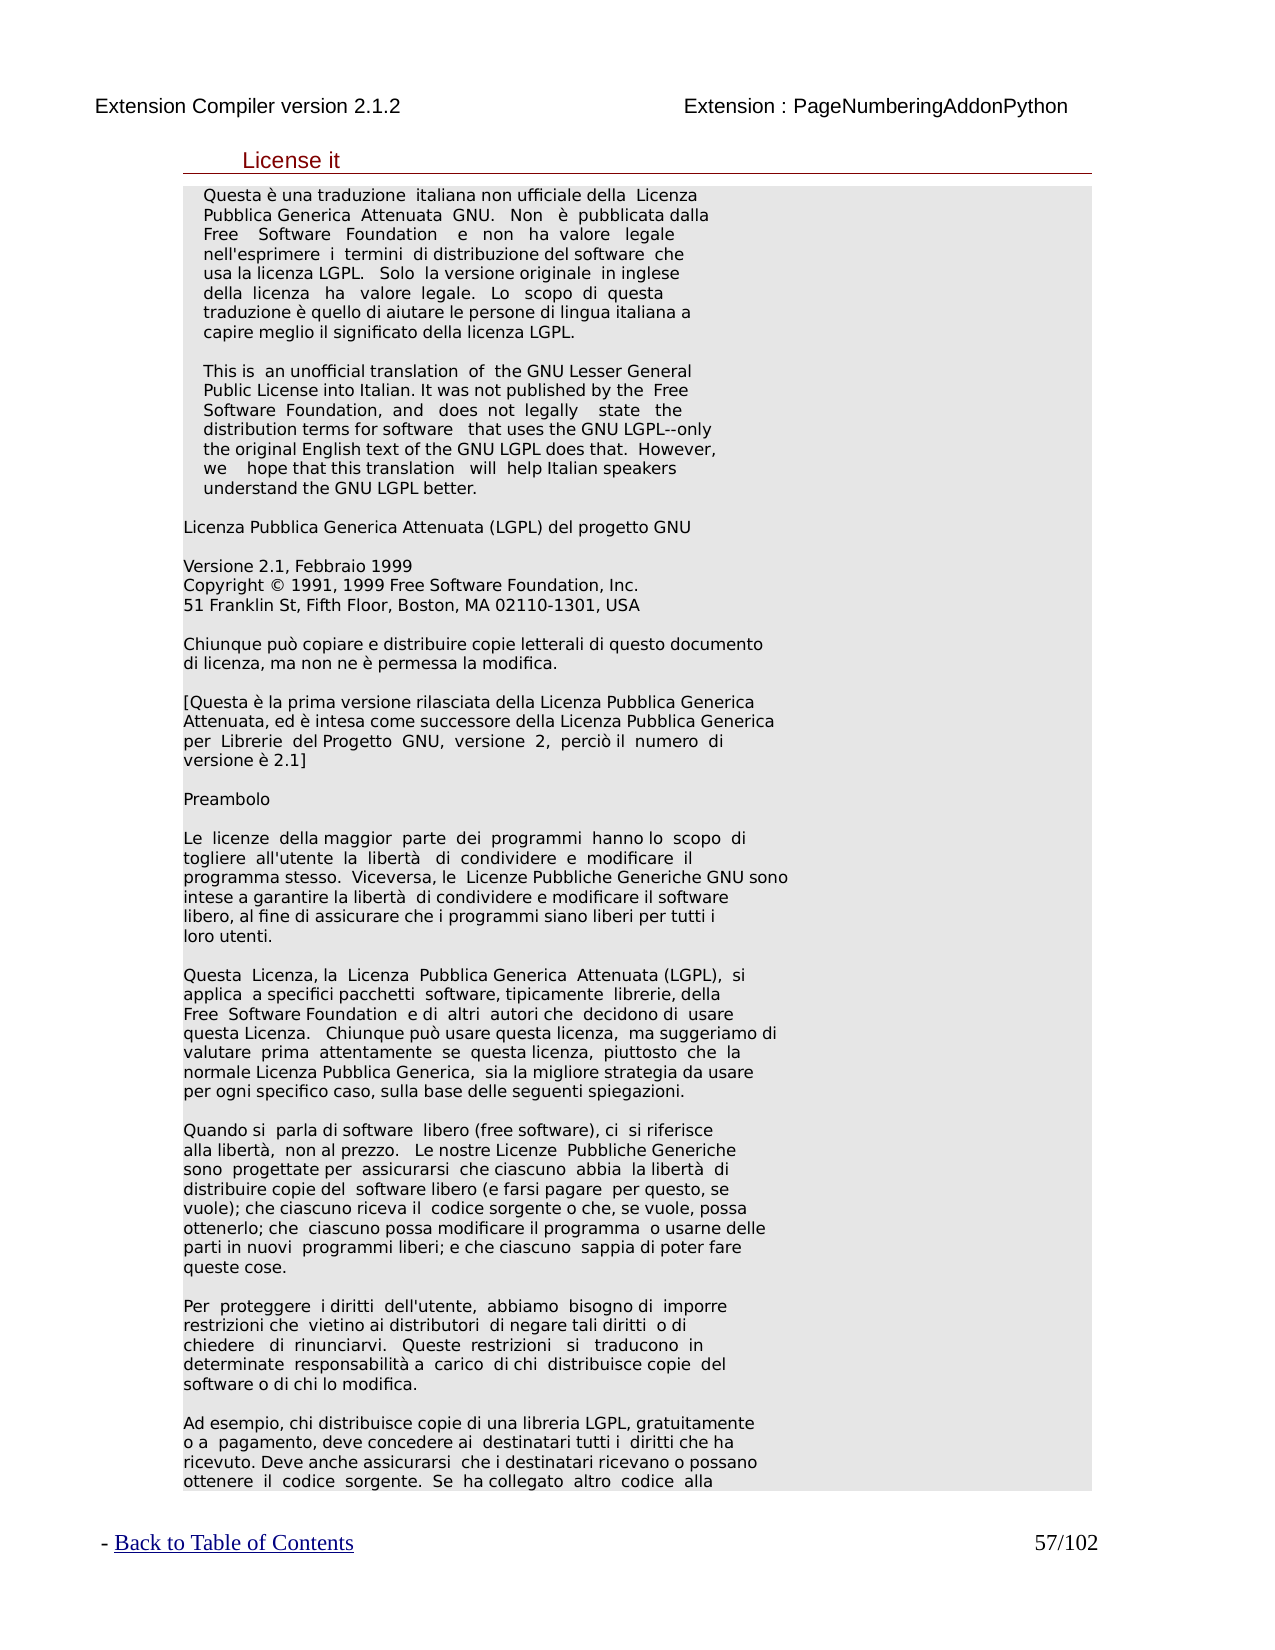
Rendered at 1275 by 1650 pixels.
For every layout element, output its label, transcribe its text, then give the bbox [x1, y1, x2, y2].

text Free Software Foundation e di altri autori che decidono di usare [183, 1004, 1092, 1024]
text Public License into Italian. It was not published by the Free [183, 381, 1092, 401]
text capire meglio il significato della licenza LGPL. [183, 323, 1092, 342]
text sono progettate per assicurarsi che ciascuno abbia la libertà di [183, 1160, 1092, 1180]
text programma stesso. Viceversa, le Licenze Pubbliche Generiche GNU sono [183, 868, 1092, 888]
text Copyright © 1991, 1999 Free Software Foundation, Inc. [183, 576, 1092, 595]
text applica a specifici pacchetti software, tipicamente librerie, della [183, 985, 1092, 1004]
text Quando si parla di software libero (free software), ci si riferisce [183, 1121, 1092, 1141]
text libero, al fine di assicurare che i programmi siano liberi per tutti i [183, 907, 1092, 927]
text ricevuto. Deve anche assicurarsi che i destinatari ricevano o possano [183, 1452, 1092, 1472]
text Ad esempio, chi distribuisce copie di una libreria LGPL, gratuitamente [183, 1413, 1092, 1433]
text Software Foundation, and does not legally state the [183, 401, 1092, 420]
text normale Licenza Pubblica Generica, sia la migliore strategia da usare [183, 1063, 1092, 1082]
text License it [183, 147, 1092, 173]
text di licenza, ma non ne è permessa la modifica. [183, 654, 1092, 673]
text alla libertà, non al prezzo. Le nostre Licenze Pubbliche Generiche [183, 1141, 1092, 1160]
text togliere all'utente la libertà di condividere e modificare il [183, 849, 1092, 868]
text distribution terms for software that uses the GNU LGPL--only [183, 420, 1092, 439]
text Versione 2.1, Febbraio 1999 [183, 556, 1092, 576]
text intese a garantire la libertà di condividere e modificare il software [183, 888, 1092, 907]
text vuole); che ciascuno riceva il codice sorgente o che, se vuole, possa [183, 1199, 1092, 1219]
text usa la licenza LGPL. Solo la versione originale in inglese [183, 264, 1092, 284]
text determinate responsabilità a carico di chi distribuisce copie del [183, 1355, 1092, 1374]
text Licenza Pubblica Generica Attenuata (LGPL) del progetto GNU [183, 517, 1092, 537]
text parti in nuovi programmi liberi; e che ciascuno sappia di poter fare [183, 1238, 1092, 1258]
text Preambolo [183, 790, 1092, 810]
text Attenuata, ed è intesa come successore della Licenza Pubblica Generica [183, 712, 1092, 732]
text Questa è una traduzione italiana non ufficiale della Licenza [183, 186, 1092, 206]
text This is an unofficial translation of the GNU Lesser General [183, 362, 1092, 381]
text Pubblica Generica Attenuata GNU. Non è pubblicata dalla [183, 206, 1092, 225]
text valutare prima attentamente se questa licenza, piuttosto che la [183, 1043, 1092, 1063]
text nell'esprimere i termini di distribuzione del software che [183, 245, 1092, 264]
text we hope that this translation will help Italian speakers [183, 459, 1092, 478]
text per Librerie del Progetto GNU, versione 2, perciò il numero di [183, 732, 1092, 751]
text ottenere il codice sorgente. Se ha collegato altro codice alla [183, 1472, 1092, 1491]
text [Questa è la prima versione rilasciata della Licenza Pubblica Generica [183, 693, 1092, 712]
text loro utenti. [183, 927, 1092, 946]
text Per proteggere i diritti dell'utente, abbiamo bisogno di imporre [183, 1297, 1092, 1316]
text della licenza ha valore legale. Lo scopo di questa [183, 284, 1092, 303]
text understand the GNU LGPL better. [183, 478, 1092, 498]
text distribuire copie del software libero (e farsi pagare per questo, se [183, 1180, 1092, 1199]
text 51 Franklin St, Fifth Floor, Boston, MA 02110-1301, USA [183, 595, 1092, 615]
text queste cose. [183, 1258, 1092, 1277]
text ottenerlo; che ciascuno possa modificare il programma o usarne delle [183, 1219, 1092, 1238]
text Chiunque può copiare e distribuire copie letterali di questo documento [183, 634, 1092, 654]
text o a pagamento, deve concedere ai destinatari tutti i diritti che ha [183, 1433, 1092, 1452]
text Free Software Foundation e non ha valore legale [183, 225, 1092, 245]
text restrizioni che vietino ai distributori di negare tali diritti o di [183, 1316, 1092, 1336]
text per ogni specifico caso, sulla base delle seguenti spiegazioni. [183, 1082, 1092, 1102]
text traduzione è quello di aiutare le persone di lingua italiana a [183, 303, 1092, 323]
text questa Licenza. Chiunque può usare questa licenza, ma suggeriamo di [183, 1024, 1092, 1043]
text Le licenze della maggior parte dei programmi hanno lo scopo di [183, 829, 1092, 849]
text Questa Licenza, la Licenza Pubblica Generica Attenuata (LGPL), si [183, 966, 1092, 985]
text chiedere di rinunciarvi. Queste restrizioni si traducono in [183, 1336, 1092, 1355]
text software o di chi lo modifica. [183, 1374, 1092, 1394]
text the original English text of the GNU LGPL does that. However, [183, 439, 1092, 459]
text versione è 2.1] [183, 751, 1092, 771]
